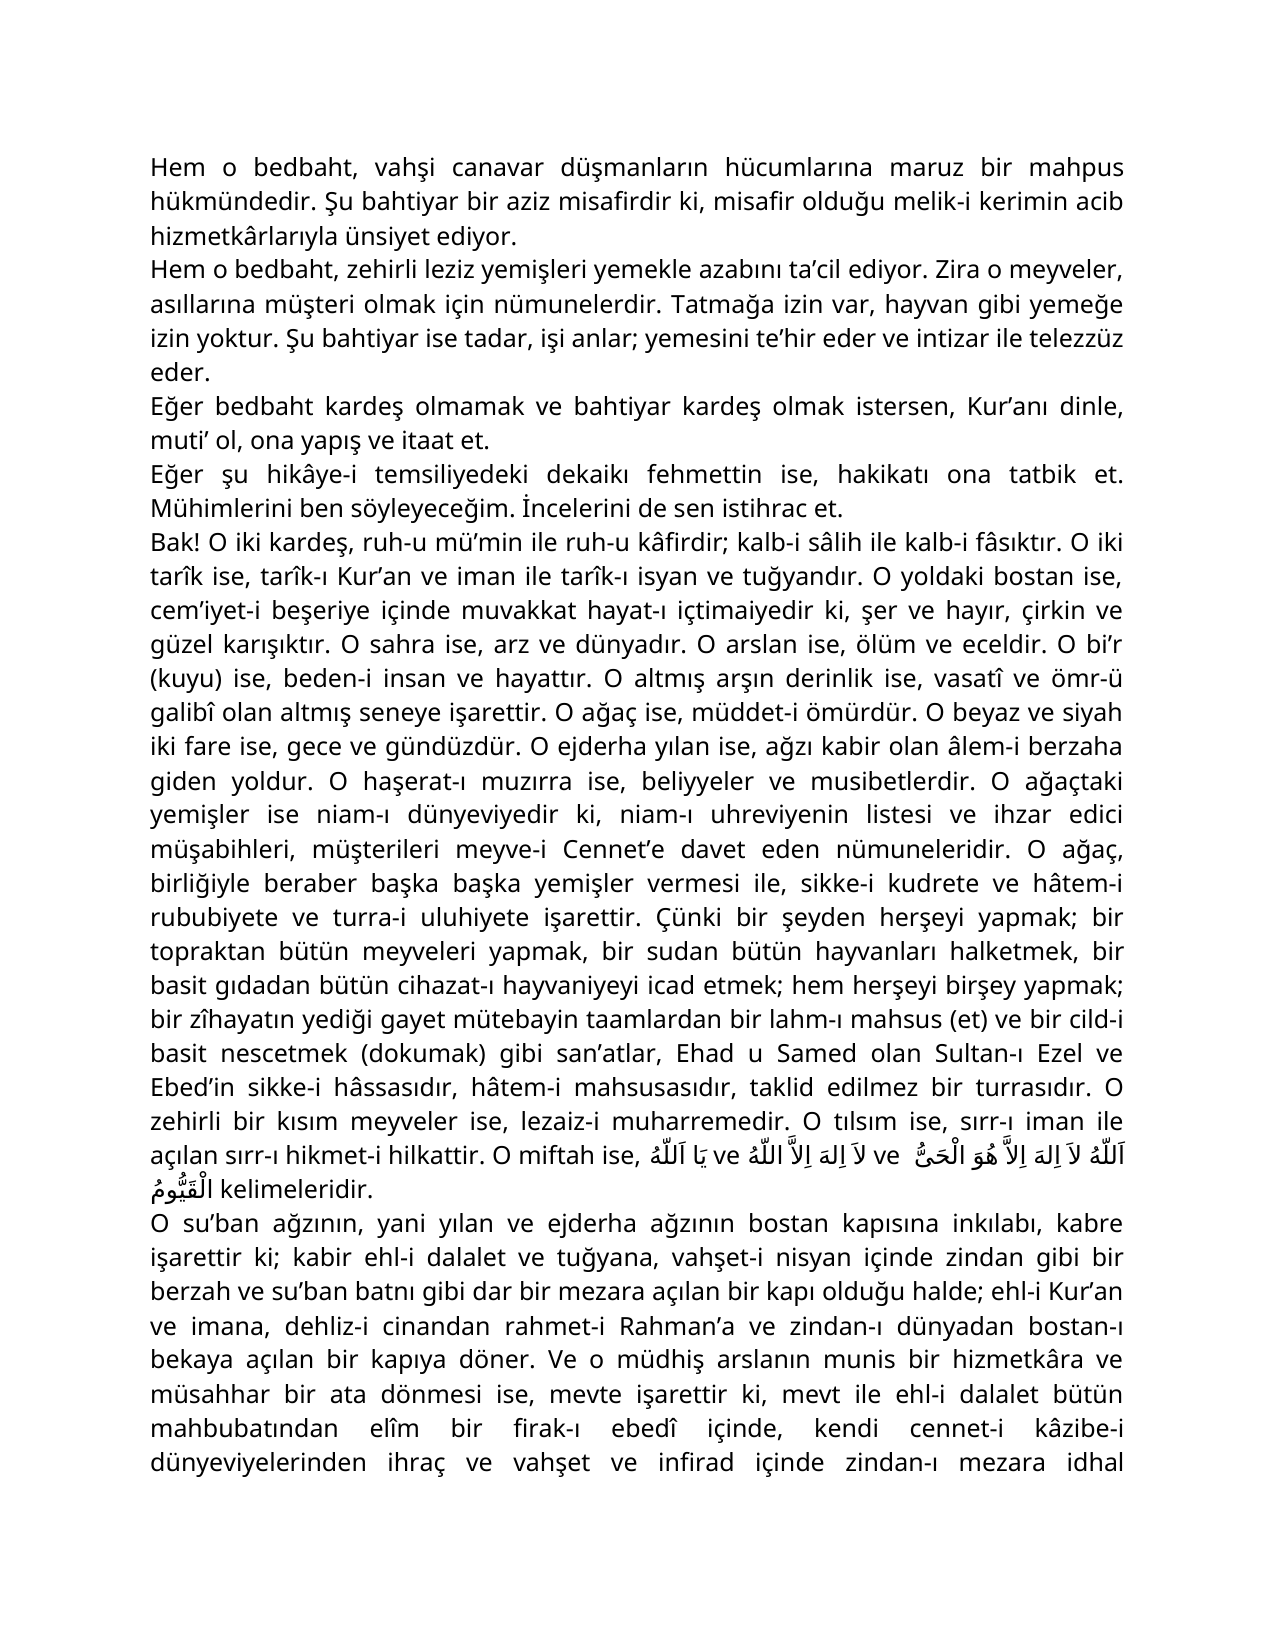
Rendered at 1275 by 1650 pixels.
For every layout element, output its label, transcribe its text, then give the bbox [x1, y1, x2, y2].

text Eğer bedbaht kardeş olmamak ve bahtiyar kardeş olmak istersen, Kur’anı dinle, muti’ ol, ona yapış ve itaat et. [150, 388, 1125, 457]
text Bak! O iki kardeş, ruh-u mü’min ile ruh-u kâfirdir; kalb-i sâlih ile kalb-i fâsıktır. O iki tarîk ise, tarîk-ı Kur’an ve iman ile tarîk-ı isyan ve tuğyandır. O yoldaki bostan ise, cem’iyet-i beşeriye içinde muvakkat hayat-ı içtimaiyedir ki, şer ve hayır, çirkin ve güzel karışıktır. O sahra ise, arz ve dünyadır. O arslan ise, ölüm ve eceldir. O bi’r (kuyu) ise, beden-i insan ve hayattır. O altmış arşın derinlik ise, vasatî ve ömr-ü galibî olan altmış seneye işarettir. O ağaç ise, müddet-i ömürdür. O beyaz ve siyah iki fare ise, gece ve gündüzdür. O ejderha yılan ise, ağzı kabir olan âlem-i berzaha giden yoldur. O haşerat-ı muzırra ise, beliyyeler ve musibetlerdir. O ağaçtaki yemişler ise niam-ı dünyeviyedir ki, niam-ı uhreviyenin listesi ve ihzar edici müşabihleri, müşterileri meyve-i Cennet’e davet eden nümuneleridir. O ağaç, birliğiyle beraber başka başka yemişler vermesi ile, sikke-i kudrete ve hâtem-i rububiyete ve turra-i uluhiyete işarettir. Çünki bir şeyden herşeyi yapmak; bir topraktan bütün meyveleri yapmak, bir sudan bütün hayvanları halketmek, bir basit gıdadan bütün cihazat-ı hayvaniyeyi icad etmek; hem herşeyi birşey yapmak; bir zîhayatın yediği gayet mütebayin taamlardan bir lahm-ı mahsus (et) ve bir cild-i basit nescetmek (dokumak) gibi san’atlar, Ehad u Samed olan Sultan-ı Ezel ve Ebed’in sikke-i hâssasıdır, hâtem-i mahsusasıdır, taklid edilmez bir turrasıdır. O zehirli bir kısım meyveler ise, lezaiz-i muharremedir. O tılsım ise, sırr-ı iman ile açılan sırr-ı hikmet-i hilkattir. O miftah ise, يَا اَللّهُ ve لاَ اِلهَ اِلاَّ اللّهُ ve اَللّهُ لاَ اِلهَ اِلاَّ هُوَ الْحَىُّ الْقَيُّومُ kelimeleridir. [150, 525, 1125, 1206]
text Hem o bedbaht, zehirli leziz yemişleri yemekle azabını ta’cil ediyor. Zira o meyveler, asıllarına müşteri olmak için nümunelerdir. Tatmağa izin var, hayvan gibi yemeğe izin yoktur. Şu bahtiyar ise tadar, işi anlar; yemesini te’hir eder ve intizar ile telezzüz eder. [150, 252, 1125, 388]
text Hem o bedbaht, vahşi canavar düşmanların hücumlarına maruz bir mahpus hükmündedir. Şu bahtiyar bir aziz misafirdir ki, misafir olduğu melik-i kerimin acib hizmetkârlarıyla ünsiyet ediyor. [150, 150, 1125, 252]
text Eğer şu hikâye-i temsiliyedeki dekaikı fehmettin ise, hakikatı ona tatbik et. Mühimlerini ben söyleyeceğim. İncelerini de sen istihrac et. [150, 457, 1125, 525]
text O su’ban ağzının, yani yılan ve ejderha ağzının bostan kapısına inkılabı, kabre işarettir ki; kabir ehl-i dalalet ve tuğyana, vahşet-i nisyan içinde zindan gibi bir berzah ve su’ban batnı gibi dar bir mezara açılan bir kapı olduğu halde; ehl-i Kur’an ve imana, dehliz-i cinandan rahmet-i Rahman’a ve zindan-ı dünyadan bostan-ı bekaya açılan bir kapıya döner. Ve o müdhiş arslanın munis bir hizmetkâra ve müsahhar bir ata dönmesi ise, mevte işarettir ki, mevt ile ehl-i dalalet bütün mahbubatından elîm bir firak-ı ebedî içinde, kendi cennet-i kâzibe-i dünyeviyelerinden ihraç ve vahşet ve infirad içinde zindan-ı mezara idhal [150, 1206, 1125, 1478]
